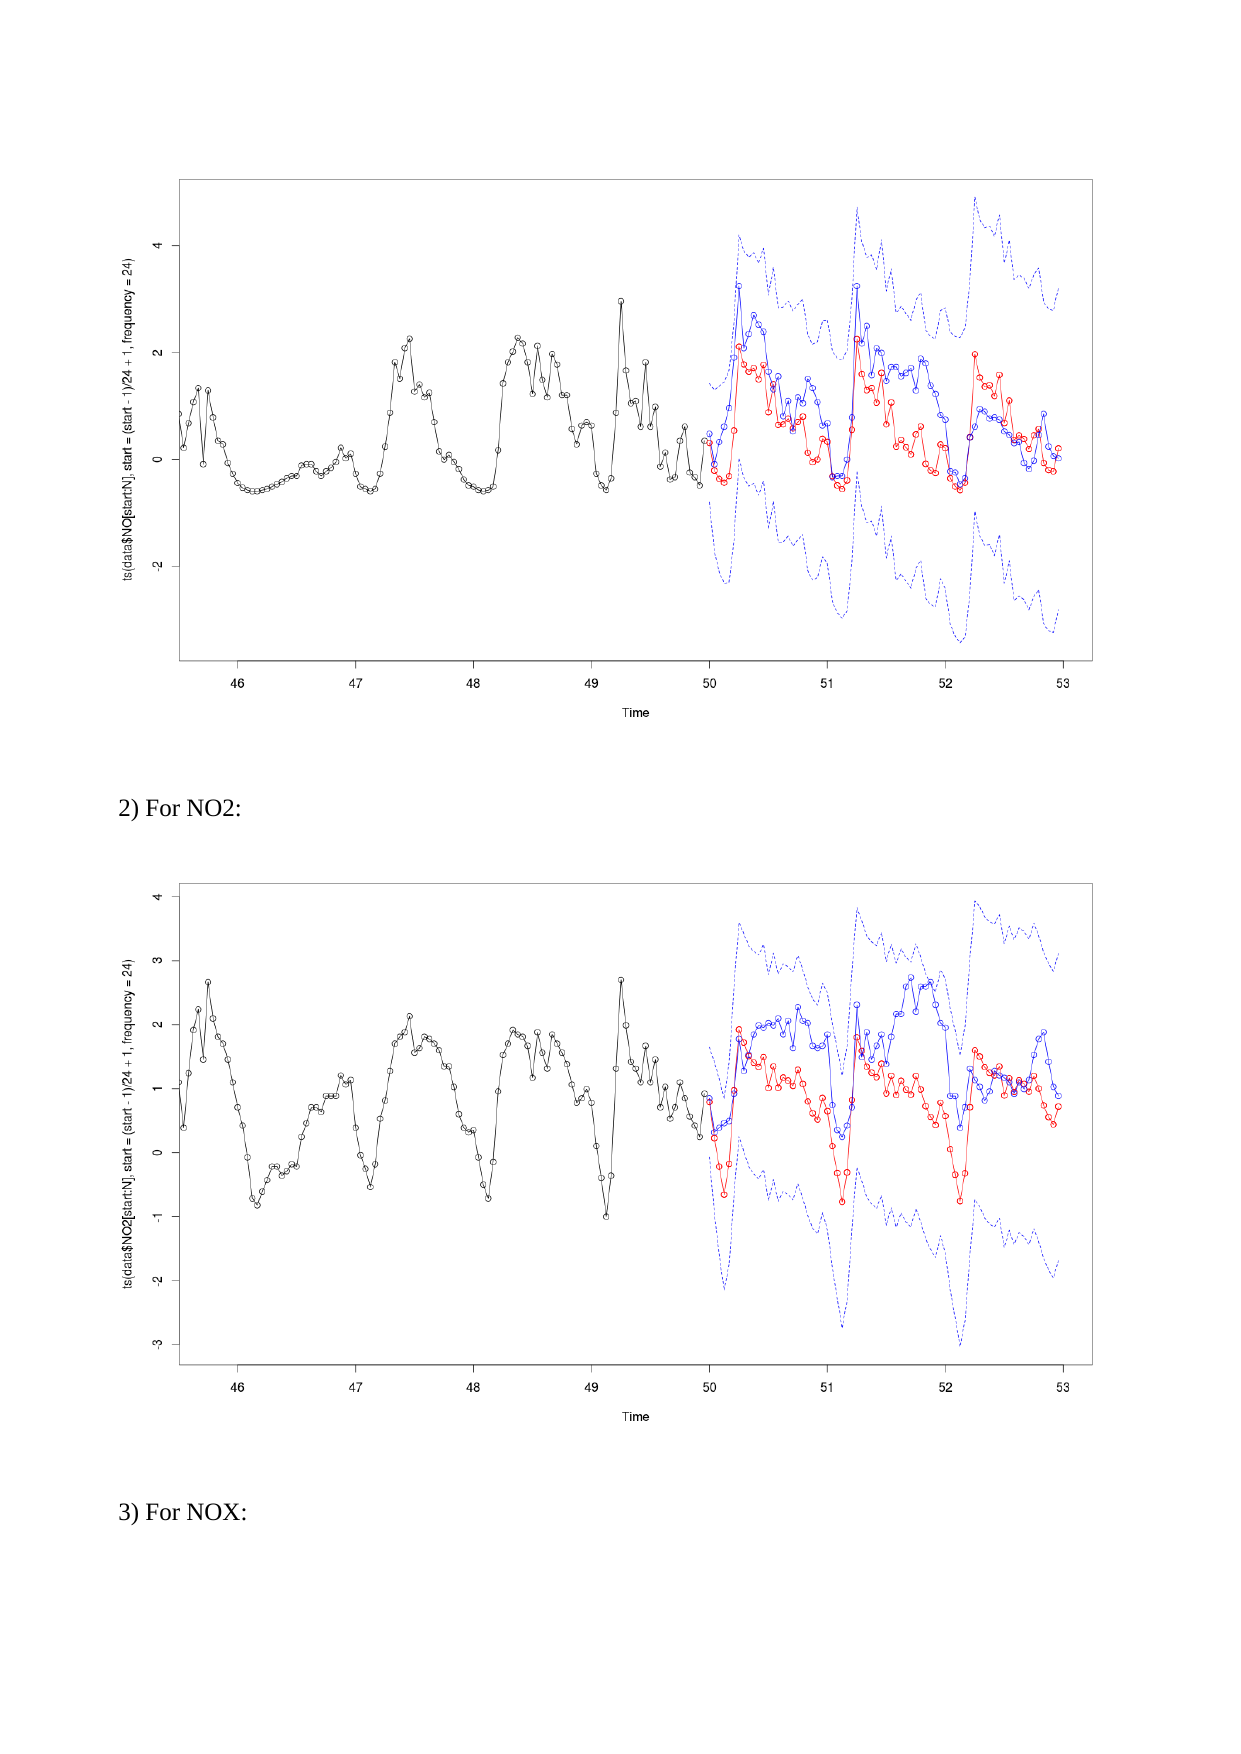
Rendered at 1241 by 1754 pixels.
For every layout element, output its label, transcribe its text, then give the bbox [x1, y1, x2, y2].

text 2) For NO2: [118, 793, 1122, 822]
text 3) For NOX: [118, 1497, 1122, 1526]
picture [118, 822, 1123, 1440]
picture [118, 118, 1123, 736]
